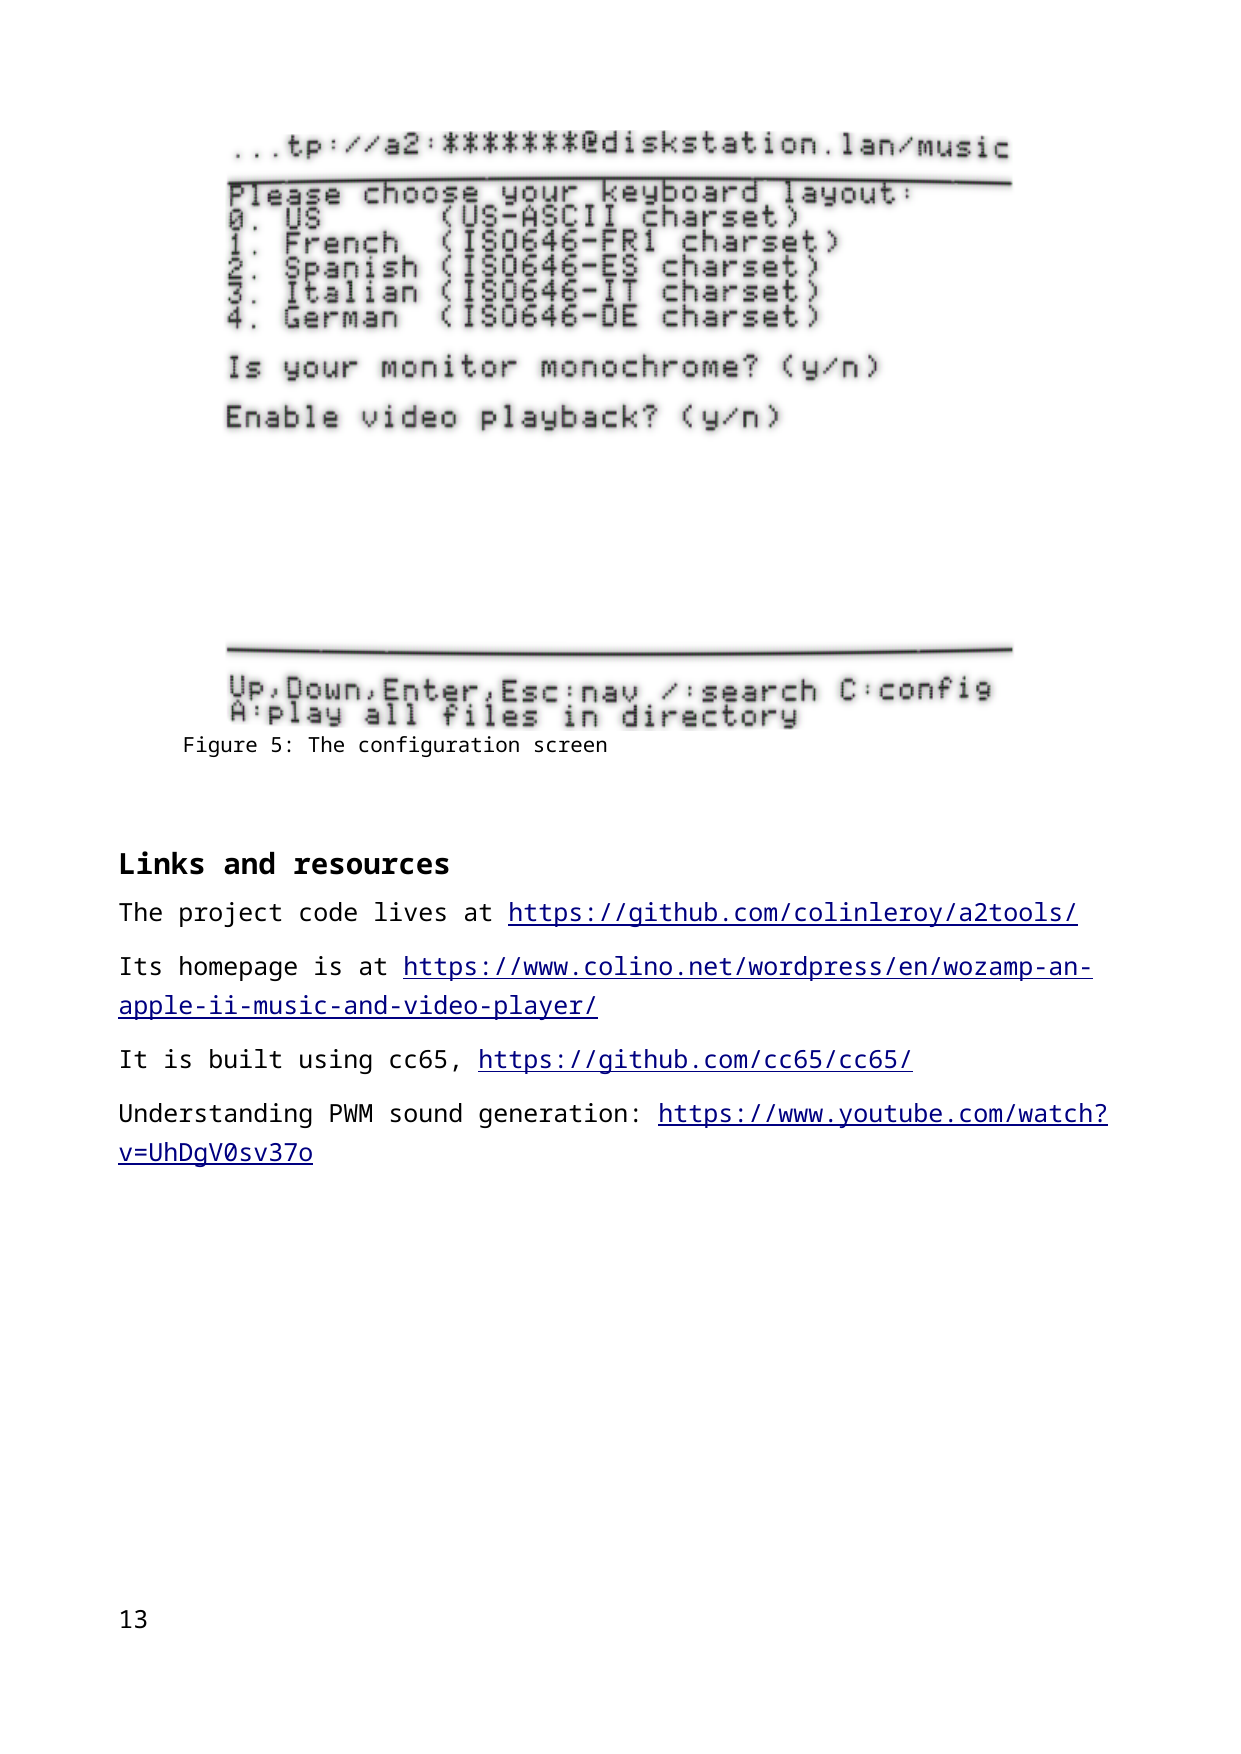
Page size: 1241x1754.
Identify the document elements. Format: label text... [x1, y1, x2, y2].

text It is built using cc65, https://github.com/cc65/cc65/ [118, 1042, 1122, 1076]
text Its homepage is at https://www.colino.net/wordpress/en/wozamp-an-apple-ii-music-and-video-player/ [118, 949, 1122, 1022]
text Figure 5: The configuration screen [183, 731, 1058, 759]
picture [182, 130, 1058, 731]
text The project code lives at https://github.com/colinleroy/a2tools/ [118, 895, 1122, 929]
text Understanding PWM sound generation: https://www.youtube.com/watch?v=UhDgV0sv37o [118, 1096, 1122, 1169]
subtitle Links and resources [118, 843, 1122, 883]
